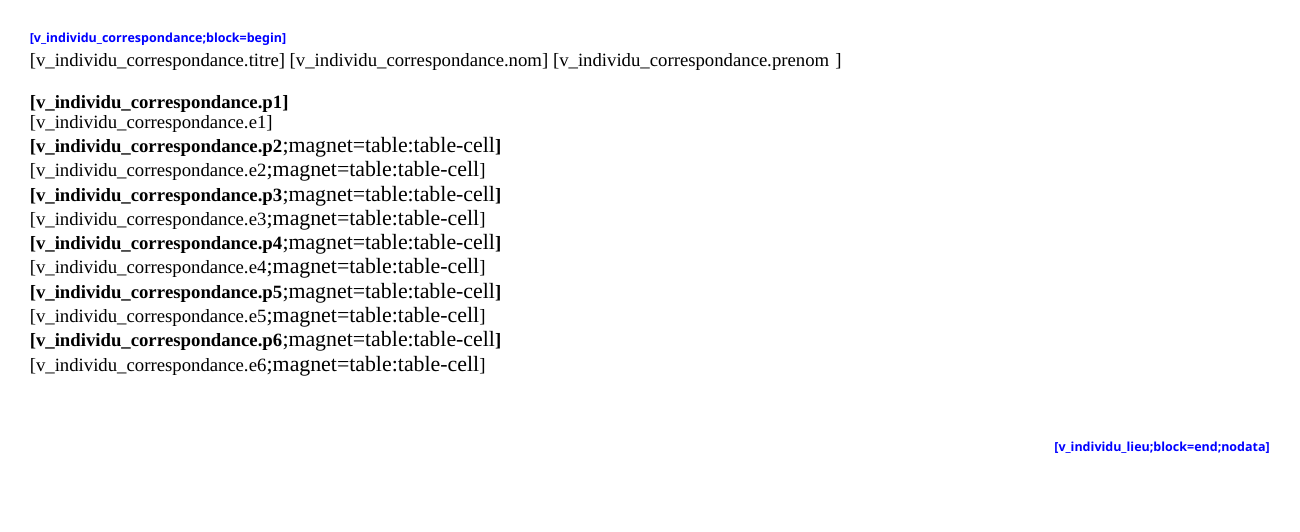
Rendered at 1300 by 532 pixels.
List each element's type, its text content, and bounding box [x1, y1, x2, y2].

text [v_individu_correspondance.p1] [29, 92, 1270, 112]
text [v_individu_correspondance.p4;magnet=table:table-cell] [29, 230, 1270, 254]
text [v_individu_correspondance.p5;magnet=table:table-cell] [29, 279, 1270, 303]
text [v_individu_correspondance.titre] [v_individu_correspondance.nom] [v_individu_correspondance.prenom ] [29, 47, 1270, 71]
text [v_individu_correspondance.p6;magnet=table:table-cell] [29, 327, 1270, 351]
text [v_individu_correspondance.p2;magnet=table:table-cell] [29, 133, 1270, 157]
text [v_individu_correspondance.e1] [29, 112, 1270, 133]
text [v_individu_correspondance.e6;magnet=table:table-cell] [29, 351, 1270, 376]
text [v_individu_correspondance.e5;magnet=table:table-cell] [29, 303, 1270, 327]
text [v_individu_correspondance.e2;magnet=table:table-cell] [29, 157, 1270, 182]
text [v_individu_correspondance.p3;magnet=table:table-cell] [29, 182, 1270, 206]
text [v_individu_correspondance.e4;magnet=table:table-cell] [29, 254, 1270, 279]
text [v_individu_correspondance.e3;magnet=table:table-cell] [29, 206, 1270, 230]
text [v_individu_lieu;block=end;nodata] [288, 438, 1270, 455]
text [v_individu_correspondance;block=begin] [29, 29, 1270, 47]
